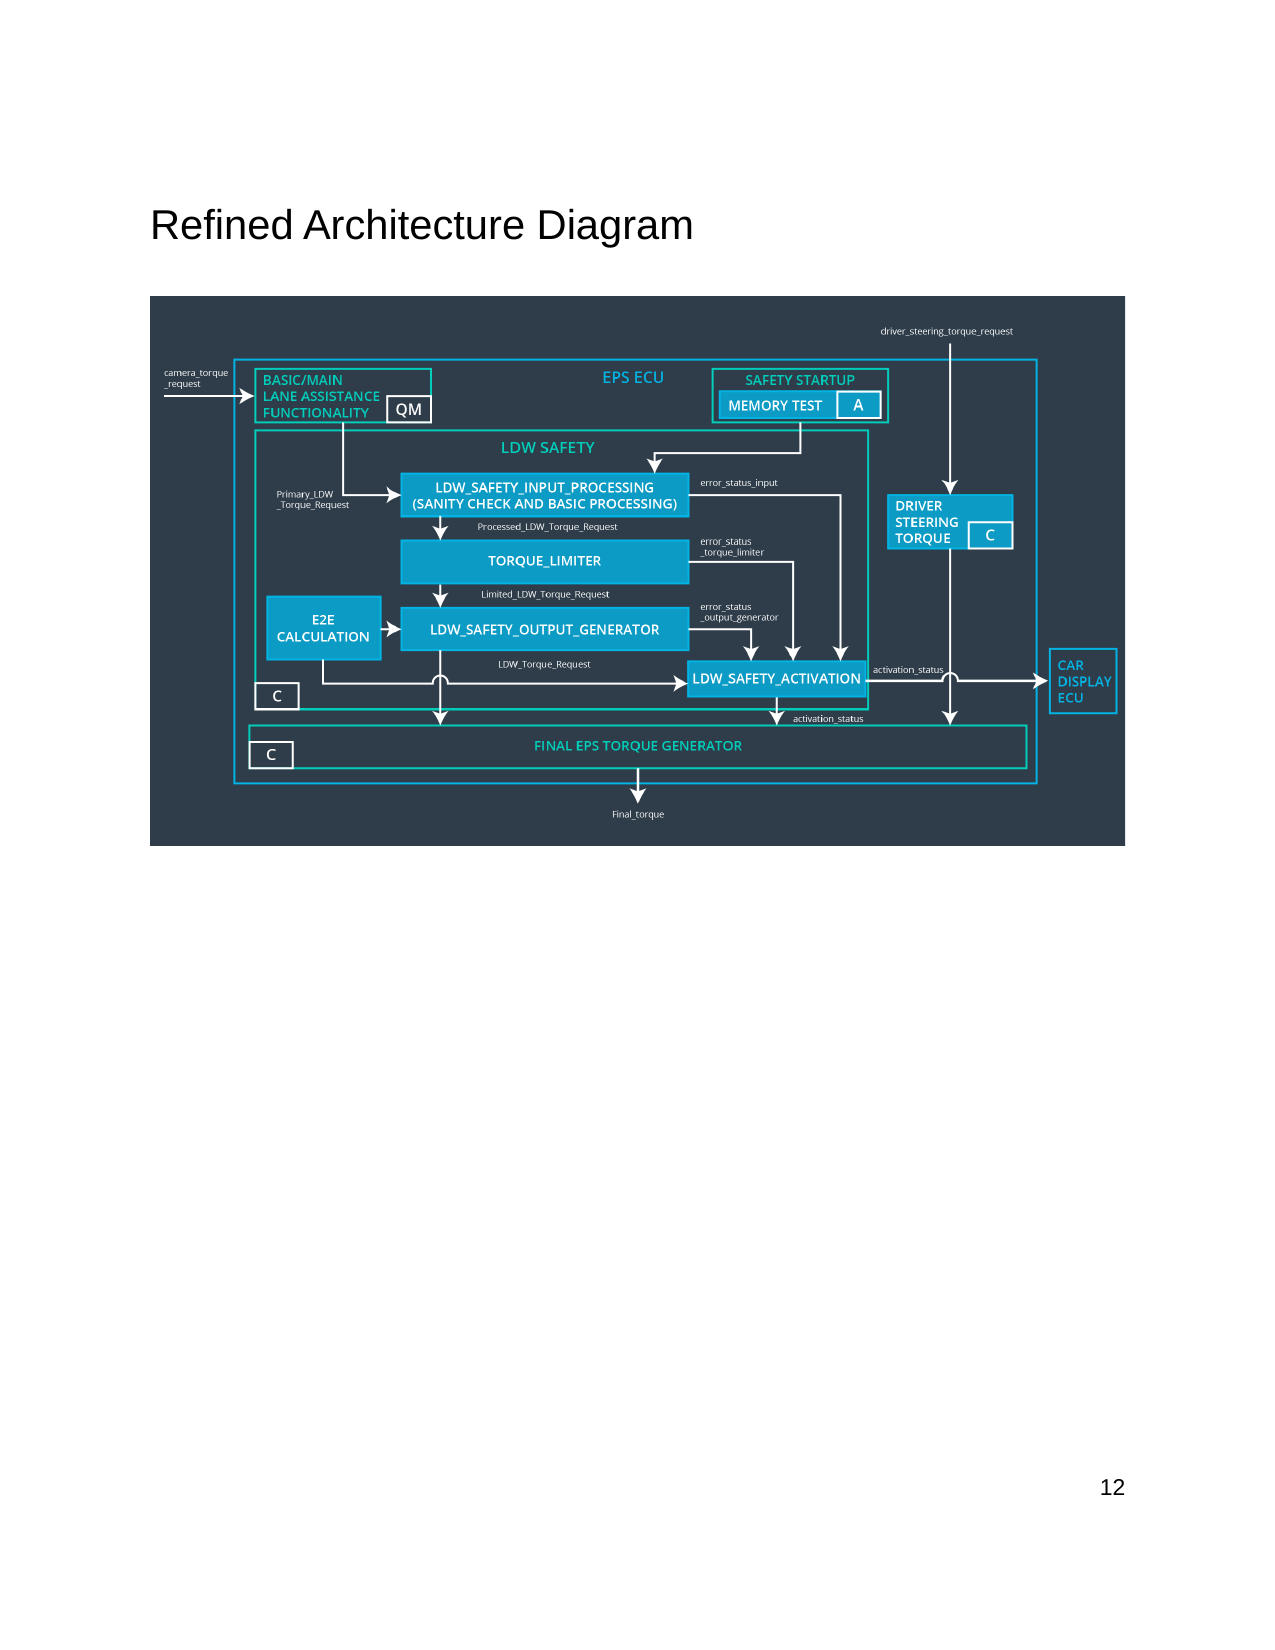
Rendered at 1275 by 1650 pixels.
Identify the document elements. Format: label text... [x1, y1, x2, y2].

picture [150, 296, 1125, 846]
subtitle Refined Architecture Diagram [150, 200, 1125, 248]
